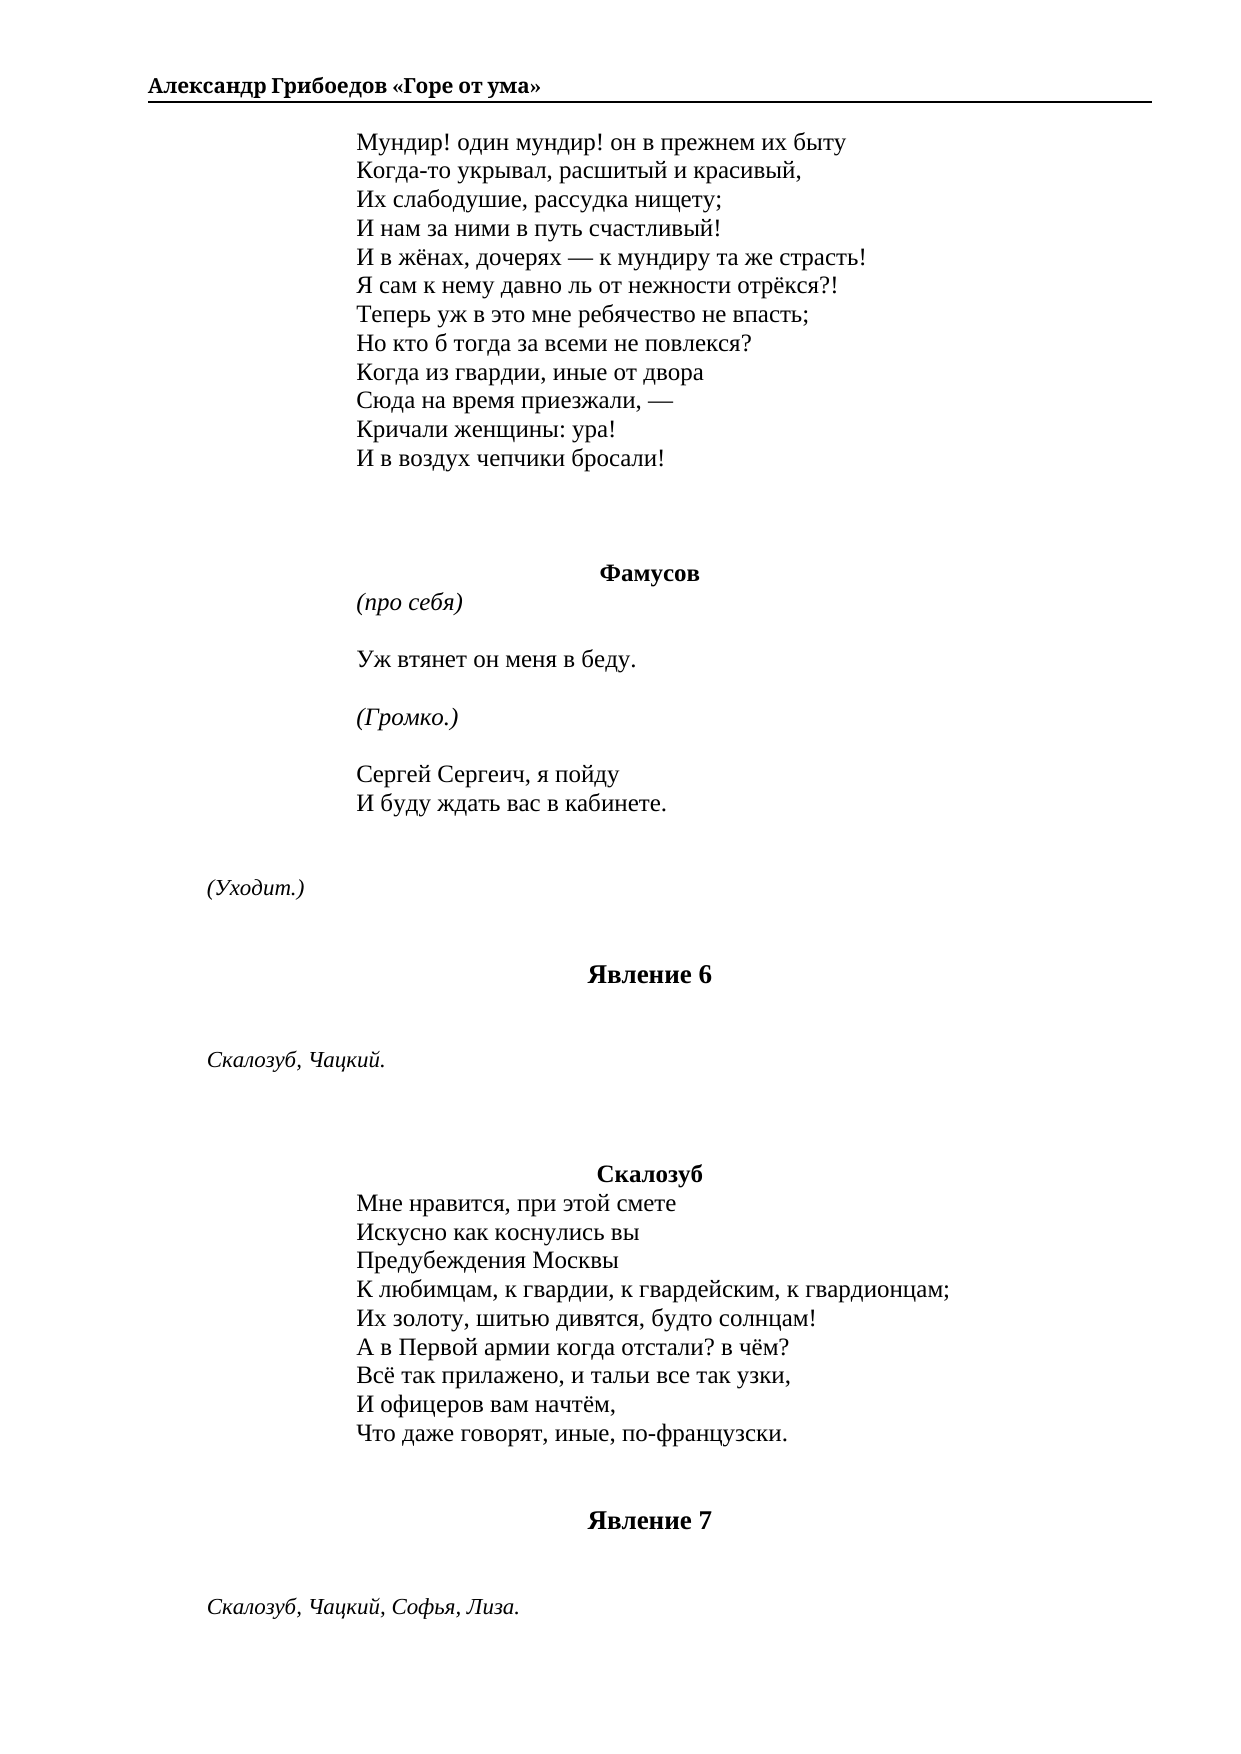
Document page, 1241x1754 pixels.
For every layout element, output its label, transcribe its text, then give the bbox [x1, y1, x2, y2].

text Скалозуб, Чацкий. [148, 1047, 1089, 1073]
text Сергей Сергеич, я пойду [356, 759, 1089, 788]
text (Уходит.) [148, 874, 1089, 900]
text Сюда на время приезжали, — [356, 385, 1089, 414]
text Искусно как коснулись вы [356, 1217, 1089, 1245]
text Их слабодушие, рассудка нищету; [356, 184, 1089, 213]
text Их золоту, шитью дивятся, будто солнцам! [356, 1303, 1089, 1332]
text К любимцам, к гвардии, к гвардейским, к гвардионцам; [356, 1274, 1089, 1303]
text А в Первой армии когда отстали? в чём? [356, 1332, 1089, 1360]
subtitle Фамусов [148, 558, 1152, 587]
text Что даже говорят, иные, по-французски. [356, 1418, 1089, 1447]
text (про себя) [356, 587, 1089, 615]
text Мне нравится, при этой смете [356, 1188, 1089, 1217]
text И буду ждать вас в кабинете. [356, 788, 1089, 817]
text Предубеждения Москвы [356, 1245, 1089, 1274]
text Но кто б тогда за всеми не повлекся? [356, 328, 1089, 357]
text И в жёнах, дочерях — к мундиру та же страсть! [356, 242, 1089, 270]
text Всё так прилажено, и тальи все так узки, [356, 1360, 1089, 1389]
text И офицеров вам начтём, [356, 1389, 1089, 1418]
subtitle Явление 6 [148, 958, 1152, 989]
text Кричали женщины: ура! [356, 414, 1089, 443]
text Когда-то укрывал, расшитый и красивый, [356, 155, 1089, 184]
text (Громко.) [356, 702, 1089, 730]
subtitle Скалозуб [148, 1159, 1152, 1188]
text Теперь уж в это мне ребячество не впасть; [356, 299, 1089, 328]
text Скалозуб, Чацкий, Софья, Лиза. [148, 1593, 1089, 1619]
subtitle Явление 7 [148, 1504, 1152, 1535]
text И в воздух чепчики бросали! [356, 443, 1089, 472]
text И нам за ними в путь счастливый! [356, 213, 1089, 242]
text Когда из гвардии, иные от двора [356, 357, 1089, 385]
text Уж втянет он меня в беду. [356, 644, 1089, 673]
text Я сам к нему давно ль от нежности отрёкся?! [356, 270, 1089, 299]
text Мундир! один мундир! он в прежнем их быту [356, 127, 1089, 155]
